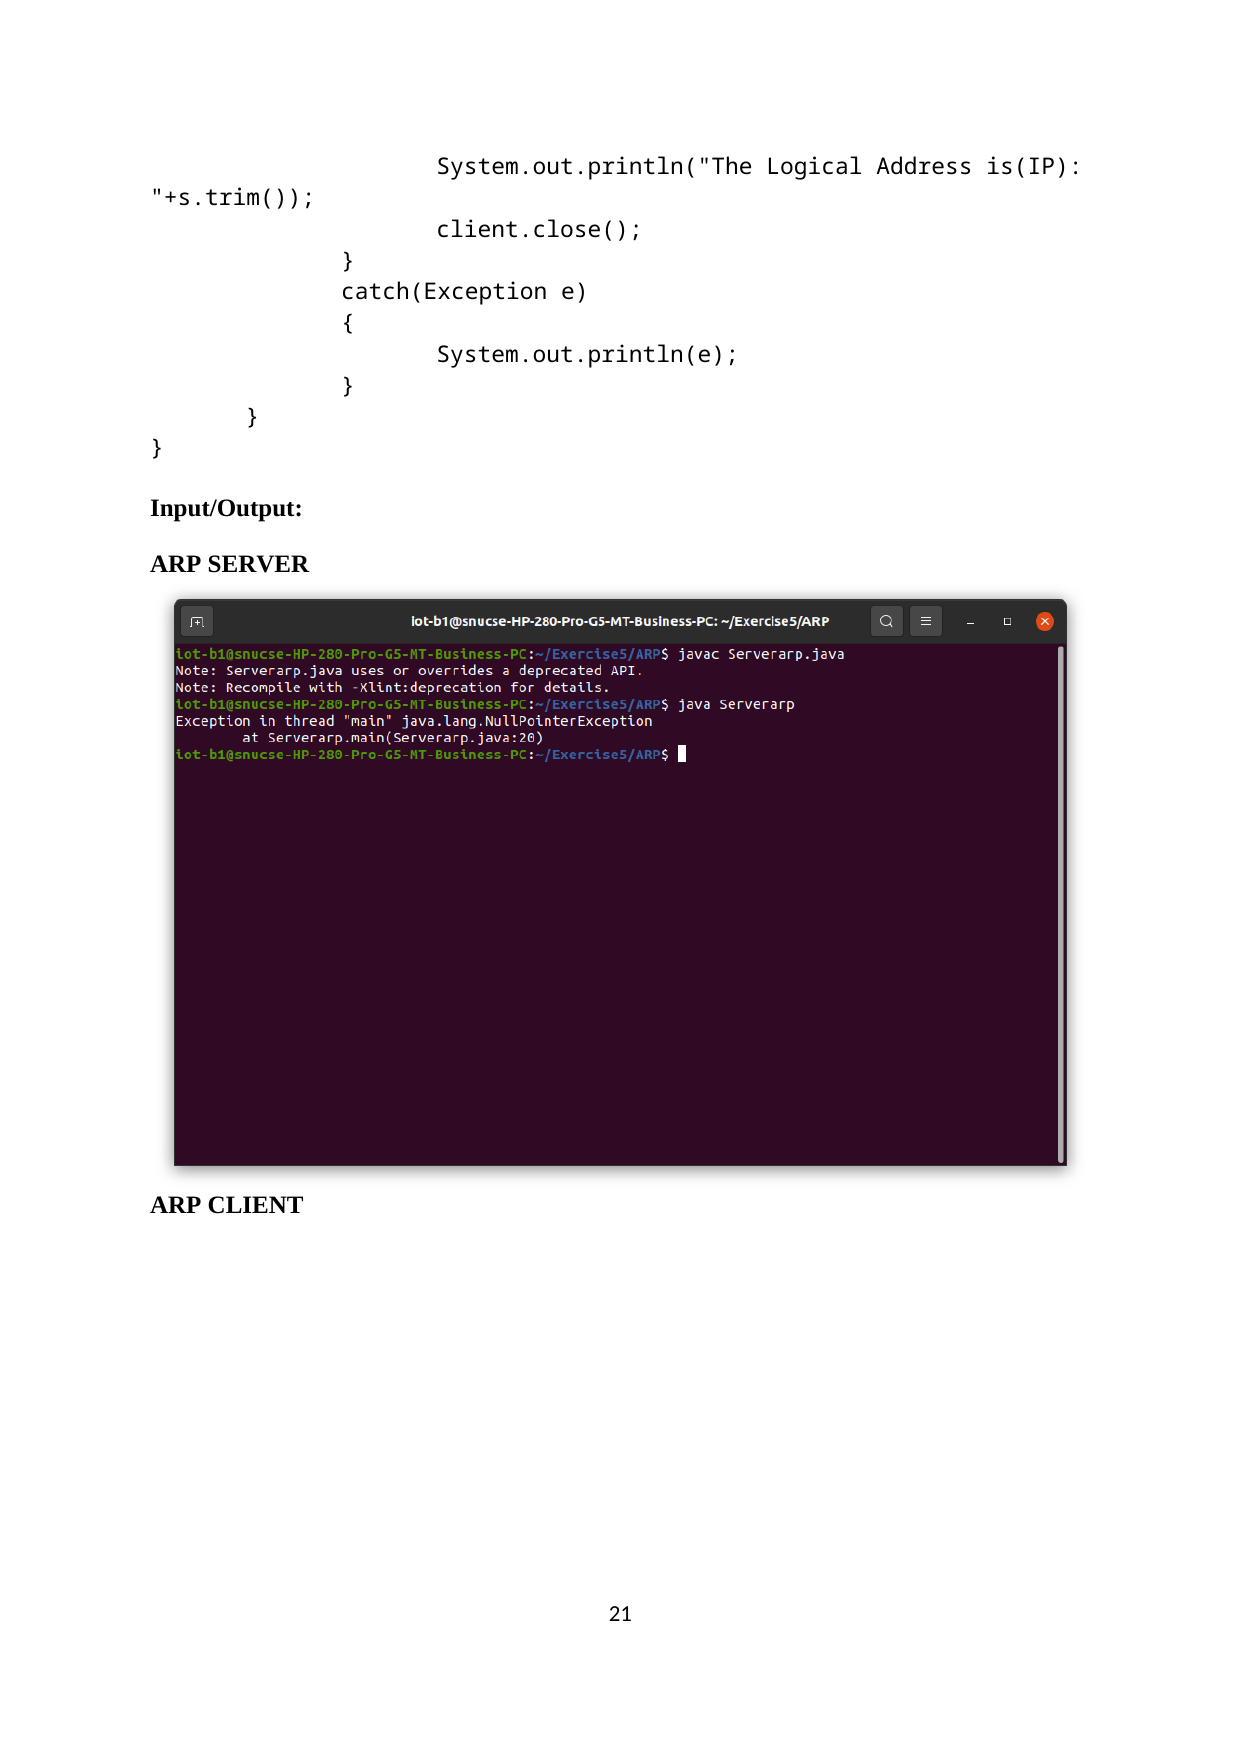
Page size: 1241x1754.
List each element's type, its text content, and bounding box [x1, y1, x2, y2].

text } [150, 369, 1090, 400]
text Input/Output: [150, 494, 1090, 521]
text { [150, 306, 1090, 337]
text catch(Exception e) [150, 275, 1090, 306]
text } [150, 400, 1090, 431]
text } [150, 244, 1090, 275]
text ARP SERVER [150, 551, 1090, 578]
text System.out.println("The Logical Address is(IP): "+s.trim()); [150, 150, 1090, 212]
picture [150, 578, 1090, 1192]
text client.close(); [150, 212, 1090, 244]
text } [150, 431, 1090, 462]
text ARP CLIENT [150, 1192, 1090, 1219]
text System.out.println(e); [150, 337, 1090, 369]
